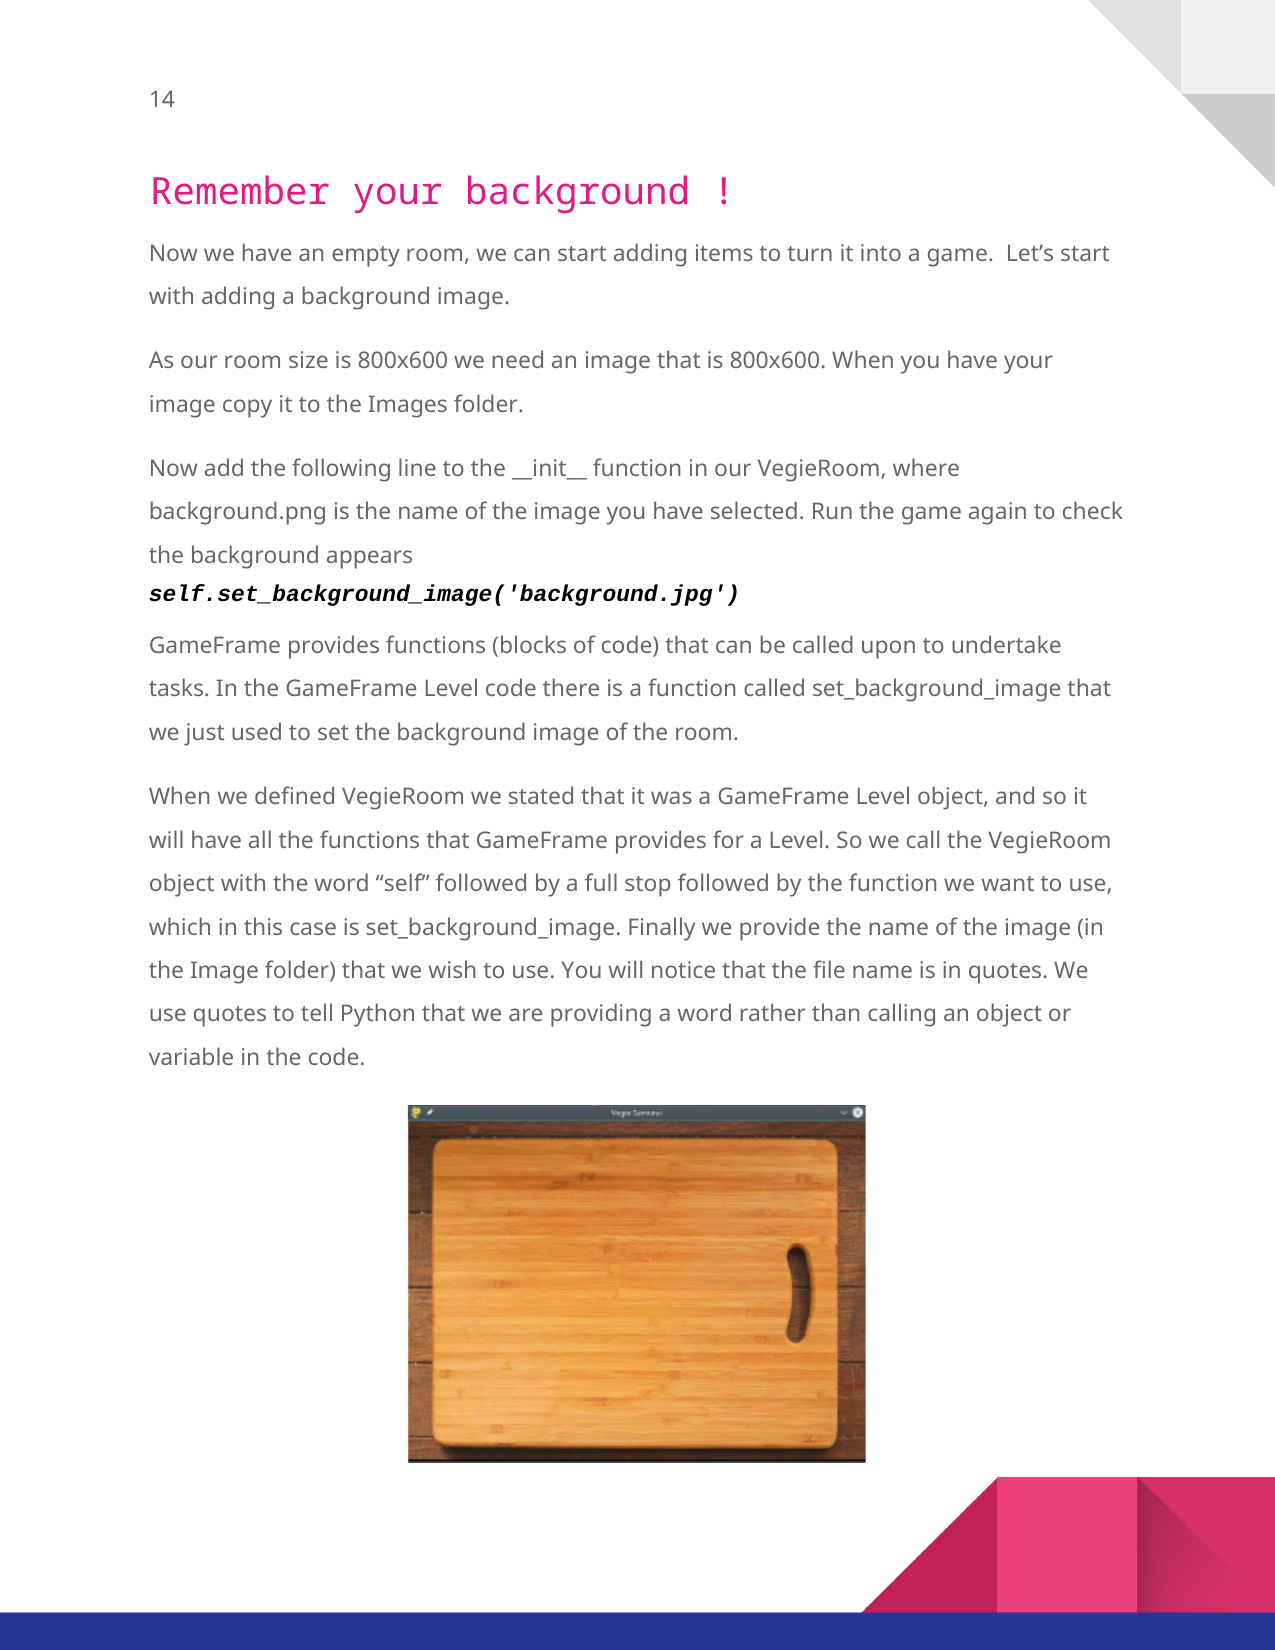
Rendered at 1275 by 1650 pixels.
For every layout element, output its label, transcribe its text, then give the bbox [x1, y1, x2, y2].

text As our room size is 800x600 we need an image that is 800x600. When you have your image copy it to the Images folder. [148, 344, 1125, 419]
text GameFrame provides functions (blocks of code) that can be called upon to undertake tasks. In the GameFrame Level code there is a function called set_background_image that we just used to set the background image of the room. [148, 629, 1125, 747]
text When we defined VegieRoom we stated that it was a GameFrame Level object, and so it will have all the functions that GameFrame provides for a Level. So we call the VegieRoom object with the word “self” followed by a full stop followed by the function we want to use, which in this case is set_background_image. Finally we provide the name of the image (in the Image folder) that we wish to use. You will notice that the file name is in quotes. We use quotes to tell Python that we are providing a word rather than calling an object or variable in the code. [148, 780, 1125, 1072]
picture [1087, 0, 1275, 188]
picture [407, 1105, 866, 1463]
picture [0, 1476, 1275, 1650]
text Now add the following line to the __init__ function in our VegieRoom, where background.png is the name of the image you have selected. Run the game again to check the background appears [148, 452, 1125, 570]
subtitle Remember your background ! [150, 164, 1125, 216]
text self.set_background_image('background.jpg') [148, 582, 1125, 608]
text Now we have an empty room, we can start adding items to turn it into a game. Let’s start with adding a background image. [148, 236, 1125, 311]
